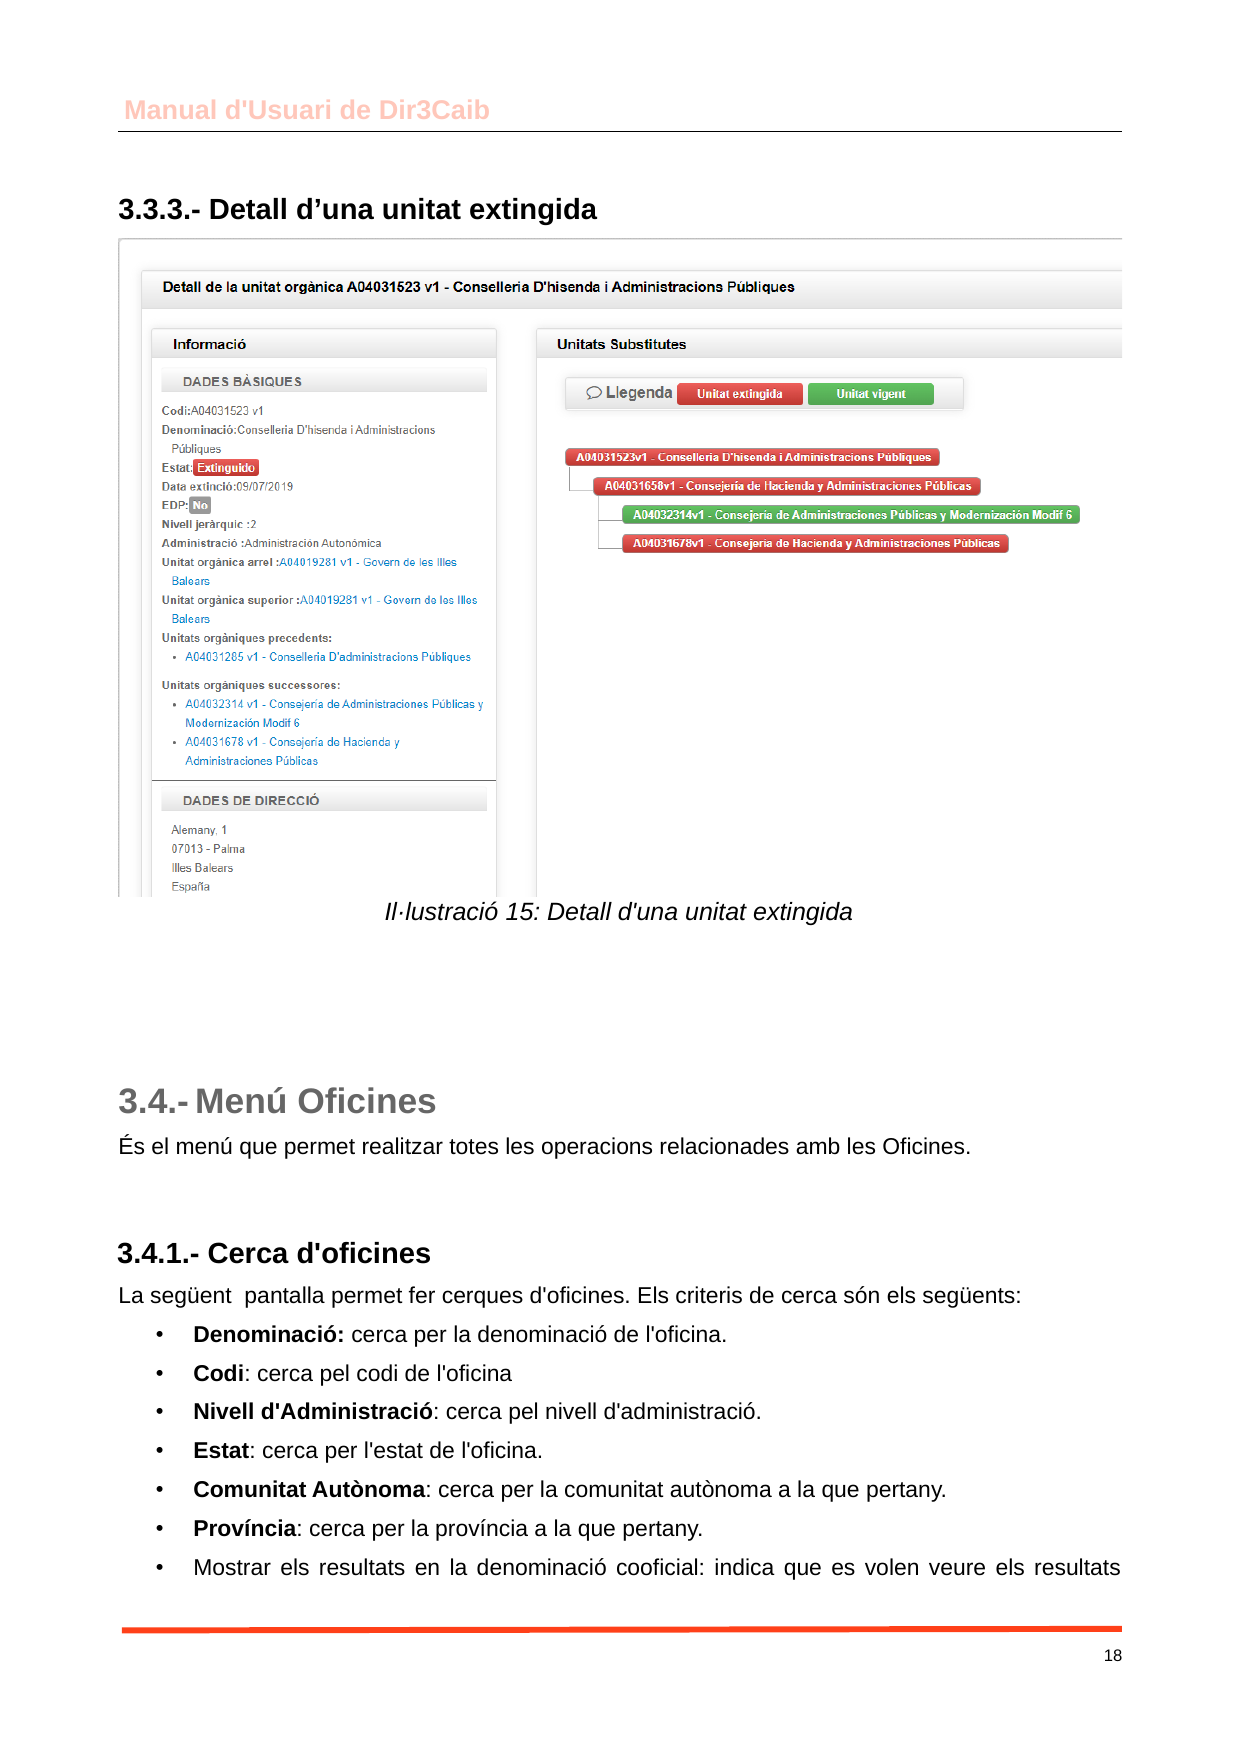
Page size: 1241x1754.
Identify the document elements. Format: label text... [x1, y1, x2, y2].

list Comunitat Autònoma: cerca per la comunitat autònoma a la que pertany. [156, 1476, 1122, 1502]
list Mostrar els resultats en la denominació cooficial: indica que es volen veure els resultats [156, 1554, 1122, 1580]
subtitle Cerca d'oficines [117, 1236, 1122, 1269]
list Denominació: cerca per la denominació de l'oficina. [156, 1321, 1122, 1347]
text Il·lustració 15: Detall d'una unitat extingida [118, 897, 1122, 925]
subtitle Detall d’una unitat extingida [118, 192, 1122, 226]
subtitle Menú Oficines [118, 1080, 1122, 1121]
list Nivell d'Administració: cerca pel nivell d'administració. [156, 1398, 1122, 1425]
text És el menú que permet realitzar totes les operacions relacionades amb les Oficines. [118, 1133, 1122, 1159]
list Província: cerca per la província a la que pertany. [156, 1515, 1122, 1541]
list Codi: cerca pel codi de l'oficina [156, 1359, 1122, 1386]
text La següent pantalla permet fer cerques d'oficines. Els criteris de cerca són els següents: [118, 1282, 1122, 1308]
picture [118, 238, 1123, 897]
list Estat: cerca per l'estat de l'oficina. [156, 1437, 1122, 1463]
